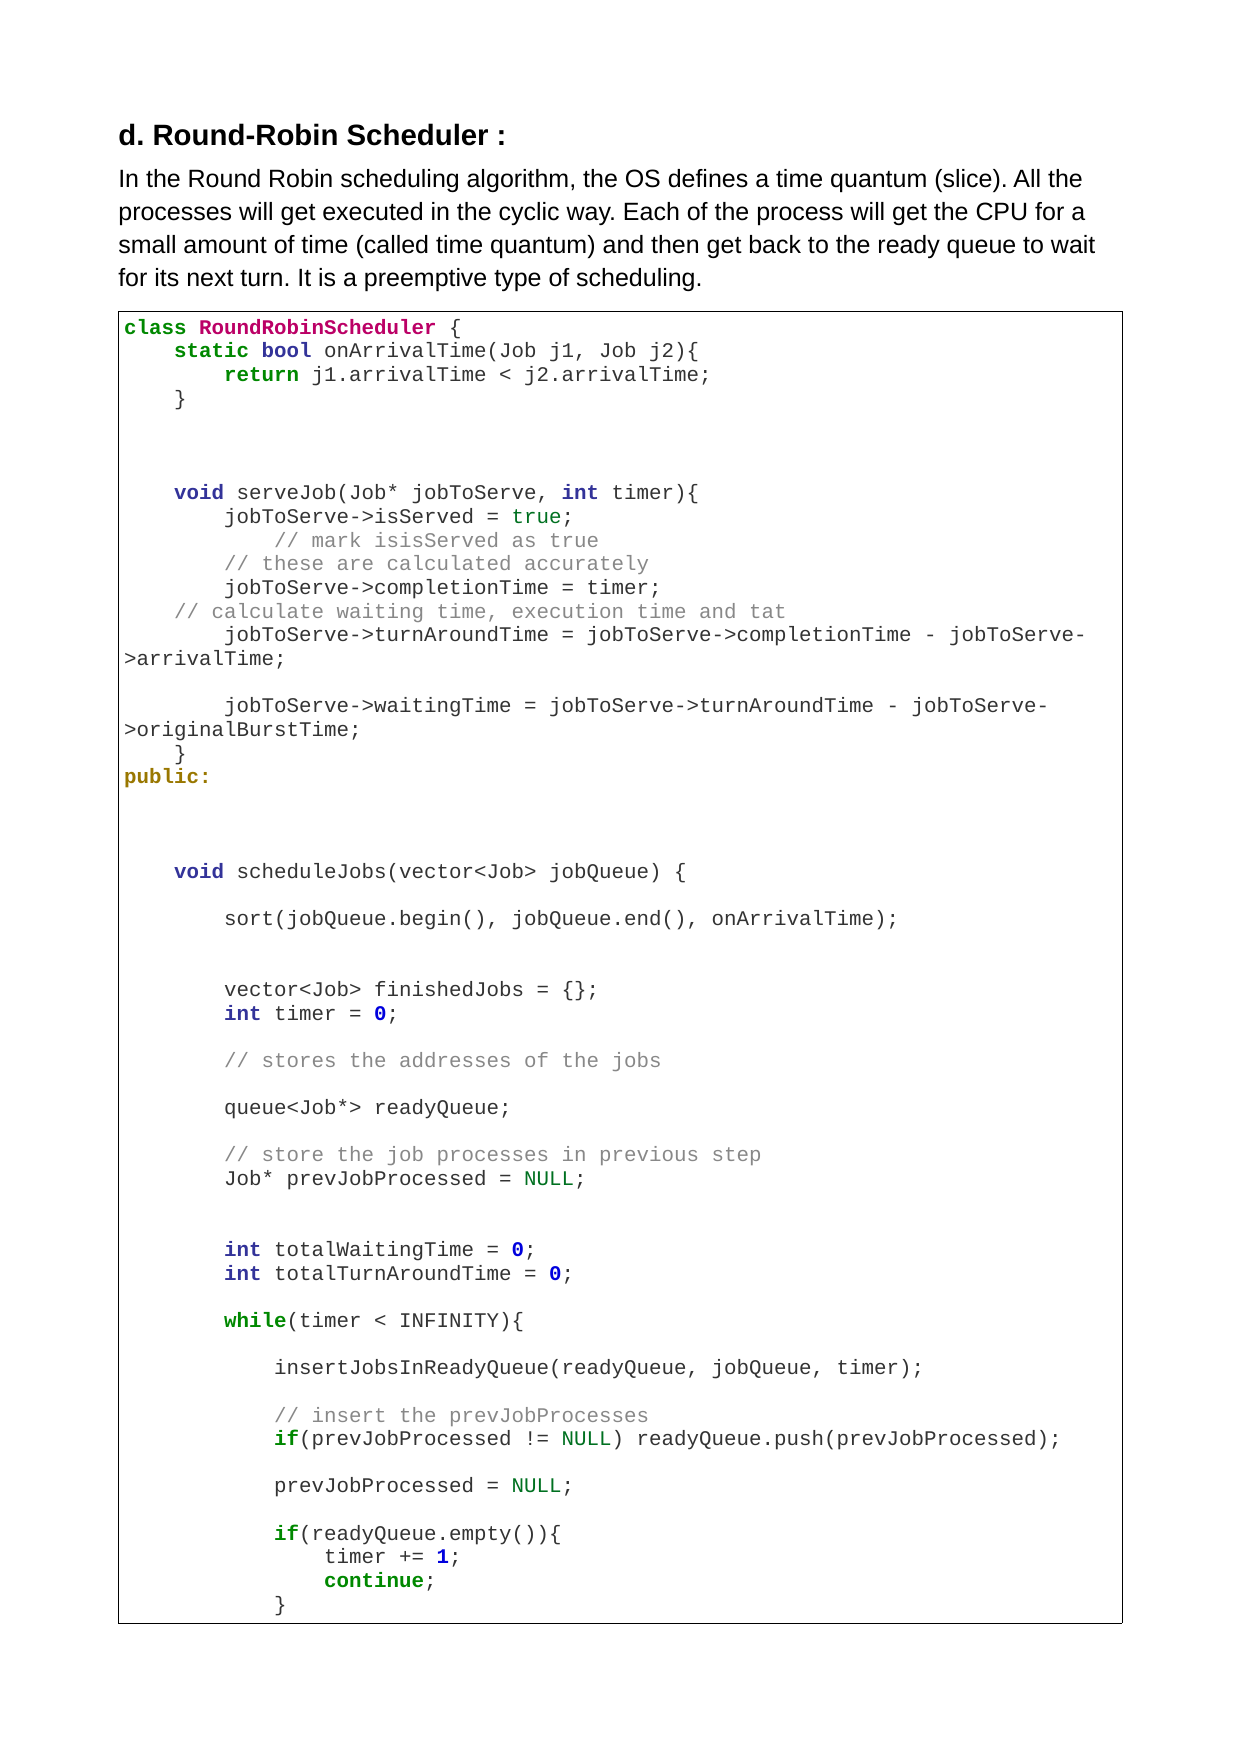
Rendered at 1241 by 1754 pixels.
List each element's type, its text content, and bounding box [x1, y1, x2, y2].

subtitle d. Round-Robin Scheduler : [118, 118, 1122, 152]
table_header class RoundRobinScheduler { static bool onArrivalTime(Job j1, Job j2){ return j1.arrivalTime < j2.arrivalTime; } void serveJob(Job* jobToServe, int timer){ jobToServe->isServed = true; // mark isisServed as true // these are calculated accurately jobToServe->completionTime = timer; // calculate waiting time, execution time and tat jobToServe->turnAroundTime = jobToServe->completionTime - jobToServe->arrivalTime; jobToServe->waitingTime = jobToServe->turnAroundTime - jobToServe->originalBurstTime; } public: void scheduleJobs(vector<Job> jobQueue) { sort(jobQueue.begin(), jobQueue.end(), onArrivalTime); vector<Job> finishedJobs = {}; int timer = 0; // stores the addresses of the jobs queue<Job*> readyQueue; // store the job processes in previous step Job* prevJobProcessed = NULL; int totalWaitingTime = 0; int totalTurnAroundTime = 0; while(timer < INFINITY){ insertJobsInReadyQueue(readyQueue, jobQueue, timer); // insert the prevJobProcesses if(prevJobProcessed != NULL) readyQueue.push(prevJobProcessed); prevJobProcessed = NULL; if(readyQueue.empty()){ timer += 1; continue; } [119, 312, 1122, 1623]
text In the Round Robin scheduling algorithm, the OS defines a time quantum (slice). All the processes will get executed in the cyclic way. Each of the process will get the CPU for a small amount of time (called time quantum) and then get back to the ready queue to wait for its next turn. It is a preemptive type of scheduling. [118, 164, 1122, 292]
